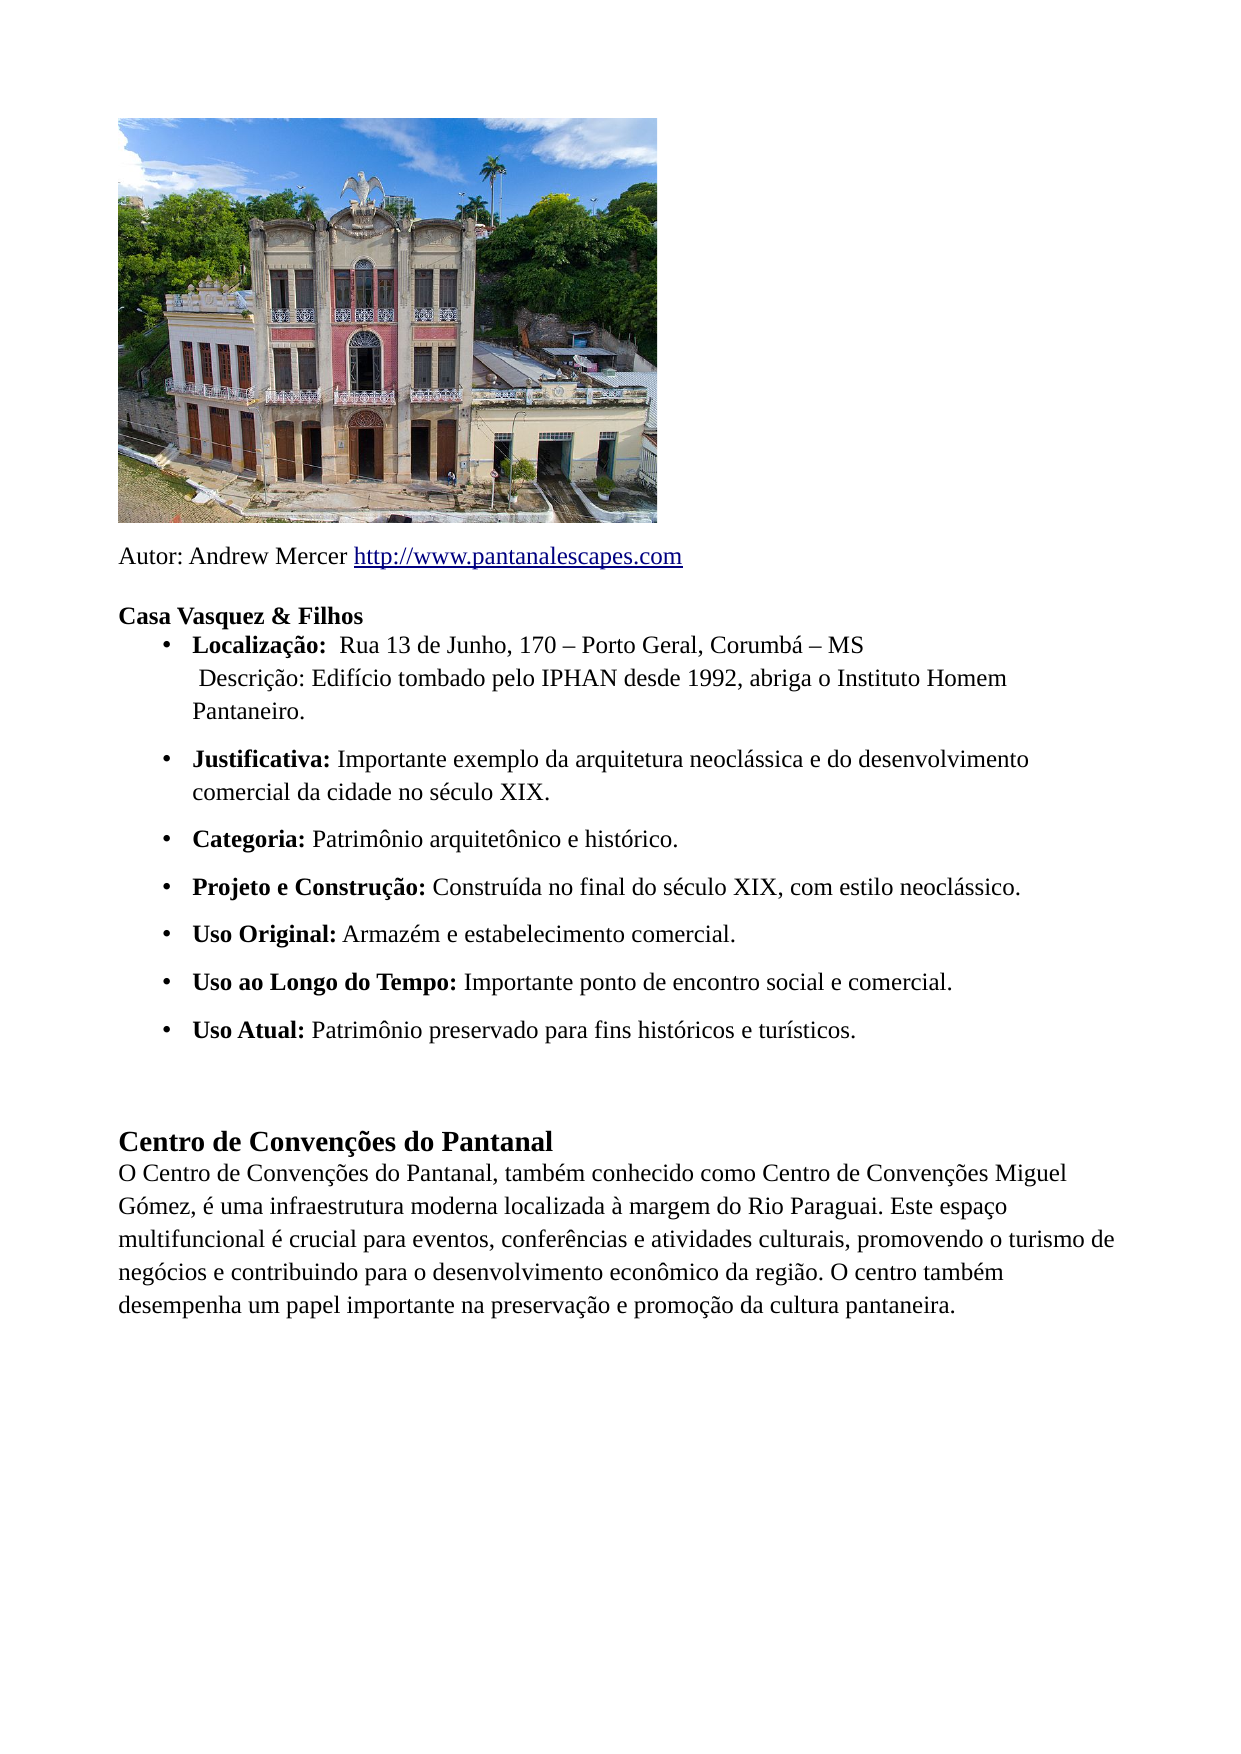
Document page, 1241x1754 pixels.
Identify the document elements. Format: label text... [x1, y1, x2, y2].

list Localização: Rua 13 de Junho, 170 – Porto Geral, Corumbá – MS Descrição: Edifício tombado pelo IPHAN desde 1992, abriga o Instituto Homem Pantaneiro. [162, 630, 1122, 725]
list Categoria: Patrimônio arquitetônico e histórico. [162, 824, 1122, 853]
text Autor: Andrew Mercer http://www.pantanalescapes.com [118, 541, 1122, 570]
list Projeto e Construção: Construída no final do século XIX, com estilo neoclássico. [162, 872, 1122, 901]
text O Centro de Convenções do Pantanal, também conhecido como Centro de Convenções Miguel Gómez, é uma infraestrutura moderna localizada à margem do Rio Paraguai. Este espaço multifuncional é crucial para eventos, conferências e atividades culturais, promovendo o turismo de negócios e contribuindo para o desenvolvimento econômico da região. O centro também desempenha um papel importante na preservação e promoção da cultura pantaneira. [118, 1158, 1122, 1319]
list Uso Atual: Patrimônio preservado para fins históricos e turísticos. [162, 1015, 1122, 1043]
list Uso Original: Armazém e estabelecimento comercial. [162, 919, 1122, 948]
picture [118, 118, 658, 523]
subtitle Casa Vasquez & Filhos [118, 601, 1122, 630]
subtitle Centro de Convenções do Pantanal [118, 1124, 1122, 1158]
list Uso ao Longo do Tempo: Importante ponto de encontro social e comercial. [162, 967, 1122, 996]
list Justificativa: Importante exemplo da arquitetura neoclássica e do desenvolvimento comercial da cidade no século XIX. [162, 744, 1122, 806]
